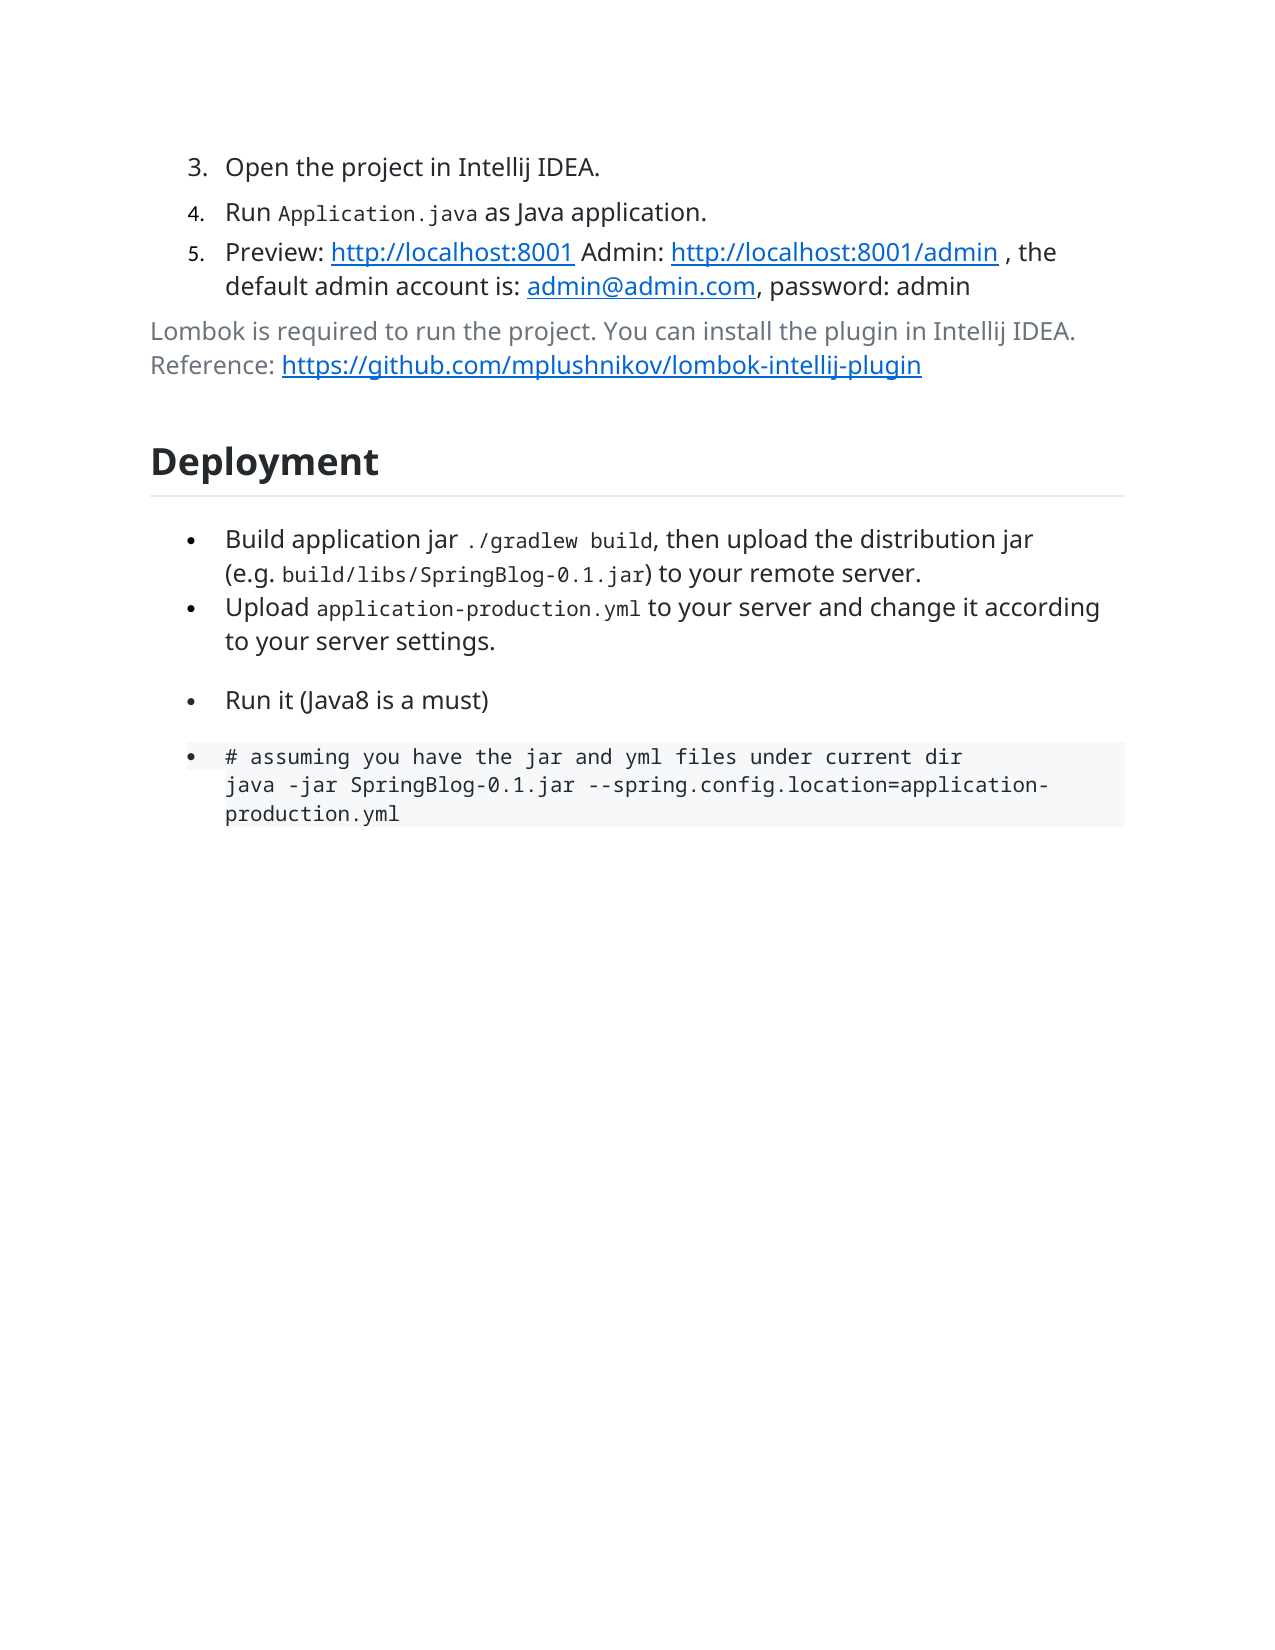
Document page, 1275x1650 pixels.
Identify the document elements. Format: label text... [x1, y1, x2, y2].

list Run Application.java as Java application. [187, 194, 1125, 228]
list Upload application-production.yml to your server and change it according to your server settings. [187, 590, 1125, 658]
subtitle Deployment [150, 436, 1125, 495]
text Lombok is required to run the project. You can install the plugin in Intellij IDEA. Reference: https://github.com/mplushnikov/lombok-intellij-plugin [150, 313, 1125, 381]
list Build application jar ./gradlew build, then upload the distribution jar (e.g. build/libs/SpringBlog-0.1.jar) to your remote server. [187, 522, 1125, 590]
list Preview: http://localhost:8001 Admin: http://localhost:8001/admin , the default admin account is: admin@admin.com, password: admin [187, 235, 1125, 303]
list Run it (Java8 is a must) [187, 683, 1125, 717]
list # assuming you have the jar and yml files under current dir [187, 742, 1125, 770]
list Open the project in Intellij IDEA. [187, 150, 1125, 184]
text java -jar SpringBlog-0.1.jar --spring.config.location=application-production.yml [225, 770, 1125, 827]
